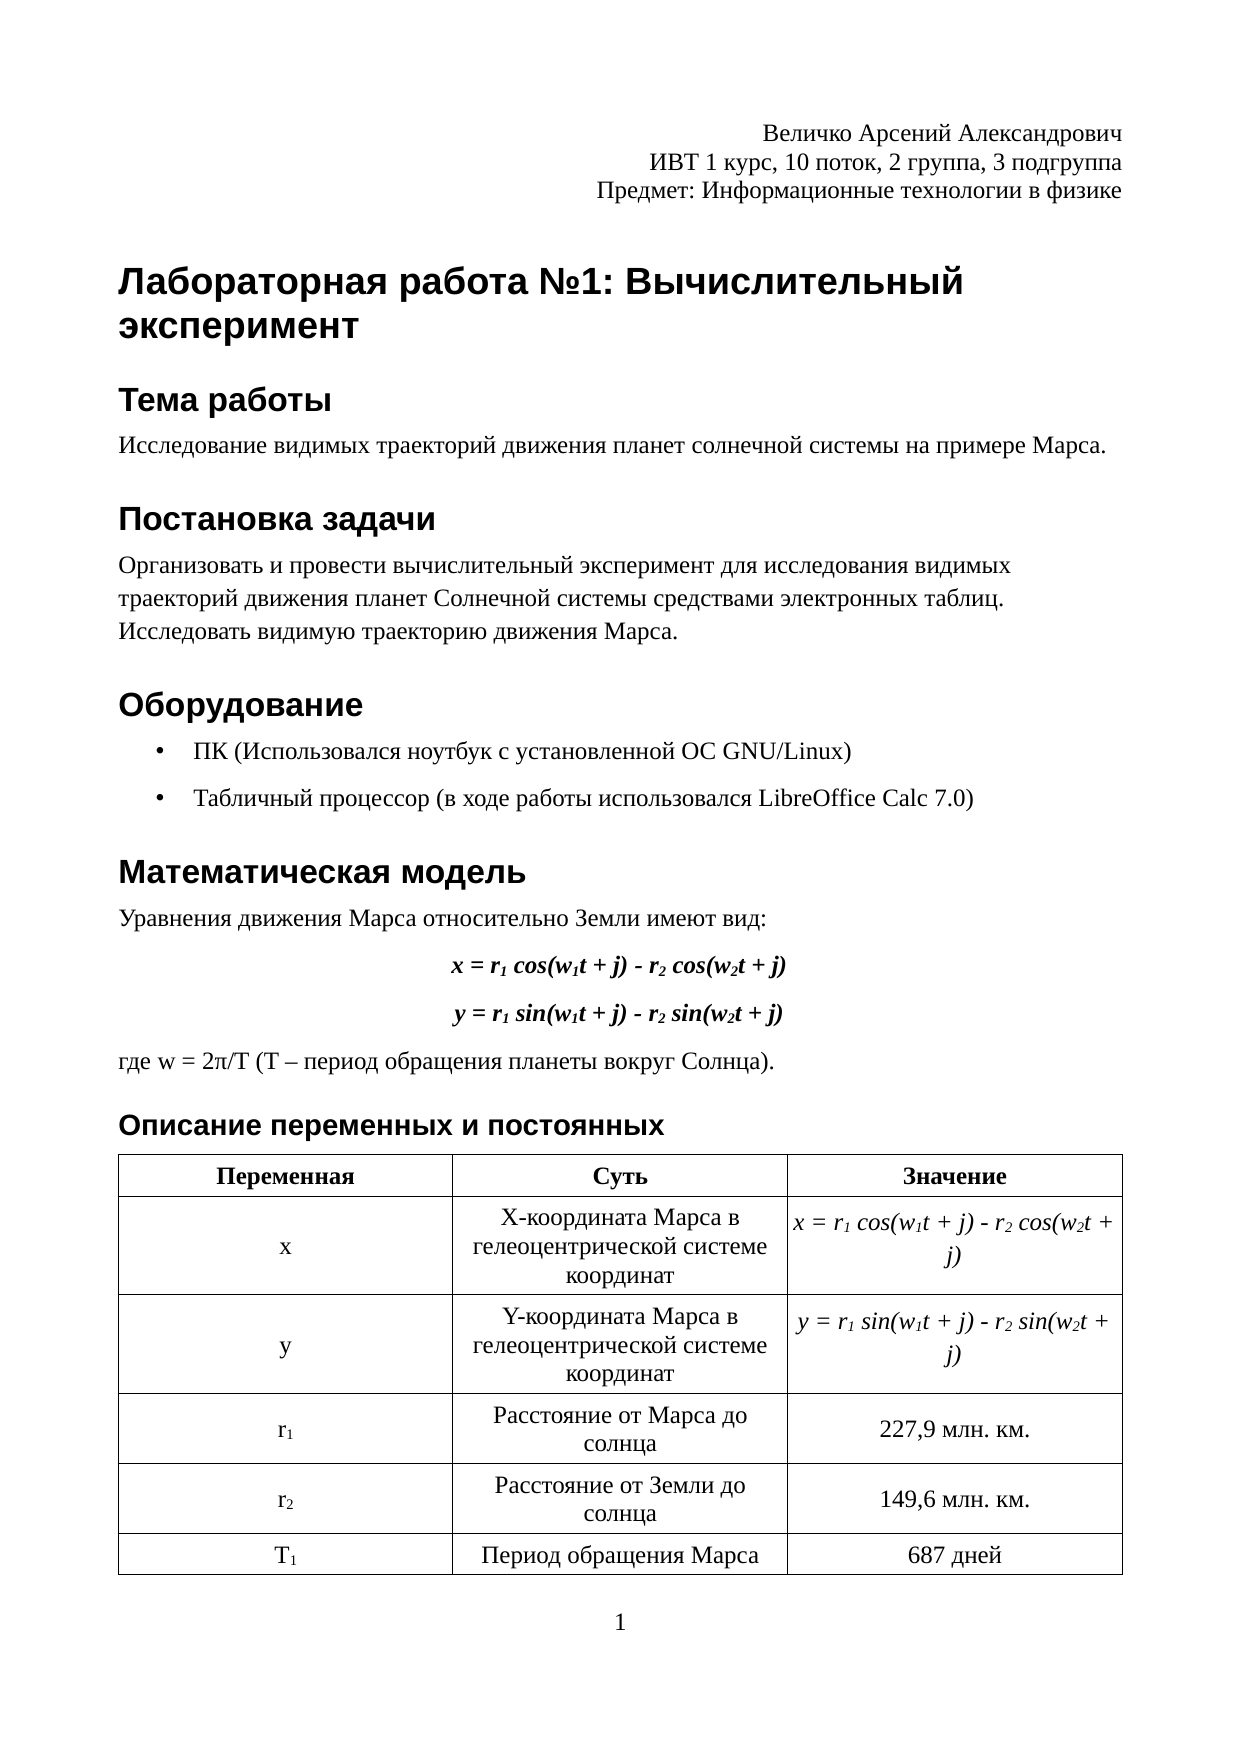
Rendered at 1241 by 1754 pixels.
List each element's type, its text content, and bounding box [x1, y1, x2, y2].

text где w = 2π/T (T – период обращения планеты вокруг Солнца). [118, 1046, 1122, 1074]
table_cell Расстояние от Земли до солнца [453, 1464, 787, 1533]
list ПК (Использовался ноутбук с установленной ОС GNU/Linux) [156, 736, 1122, 764]
table_cell 687 дней [788, 1534, 1122, 1574]
table_cell Период обращения Марса [453, 1534, 787, 1574]
subtitle Оборудование [118, 685, 1122, 723]
table_cell r2 [119, 1464, 452, 1533]
text y = r1 sin(w1t + j) - r2 sin(w2t + j) [118, 998, 1122, 1027]
text Уравнения движения Марса относительно Земли имеют вид: [118, 903, 1122, 932]
table_cell 227,9 млн. км. [788, 1394, 1122, 1463]
table_cell T1 [119, 1534, 452, 1574]
text Организовать и провести вычислительный эксперимент для исследования видимых траекторий движения планет Солнечной системы средствами электронных таблиц. Исследовать видимую траекторию движения Марса. [118, 550, 1122, 645]
table_header Переменная [119, 1155, 452, 1196]
table_header Значение [788, 1155, 1122, 1196]
table_header Суть [453, 1155, 787, 1196]
table_cell Расстояние от Марса до солнца [453, 1394, 787, 1463]
table_cell r1 [119, 1394, 452, 1463]
text x = r1 cos(w1t + j) - r2 cos(w2t + j) [118, 951, 1122, 979]
subtitle Лабораторная работа №1: Вычислительный эксперимент [118, 259, 1122, 346]
table_cell x [119, 1197, 452, 1294]
table_cell y = r1 sin(w1t + j) - r2 sin(w2t + j) [788, 1295, 1122, 1393]
text Исследование видимых траекторий движения планет солнечной системы на примере Марса. [118, 431, 1122, 459]
table_cell y [119, 1295, 452, 1393]
table_cell x = r1 cos(w1t + j) - r2 cos(w2t + j) [788, 1197, 1122, 1294]
table_cell 149,6 млн. км. [788, 1464, 1122, 1533]
table_cell Y-координата Марса в гелеоцентрической системе координат [453, 1295, 787, 1393]
subtitle Описание переменных и постоянных [118, 1108, 1122, 1142]
subtitle Постановка задачи [118, 499, 1122, 538]
table_cell X-координата Марса в гелеоцентрической системе координат [453, 1197, 787, 1294]
subtitle Математическая модель [118, 852, 1122, 891]
subtitle Тема работы [118, 379, 1122, 418]
list Табличный процессор (в ходе работы использовался LibreOffice Calc 7.0) [156, 783, 1122, 812]
